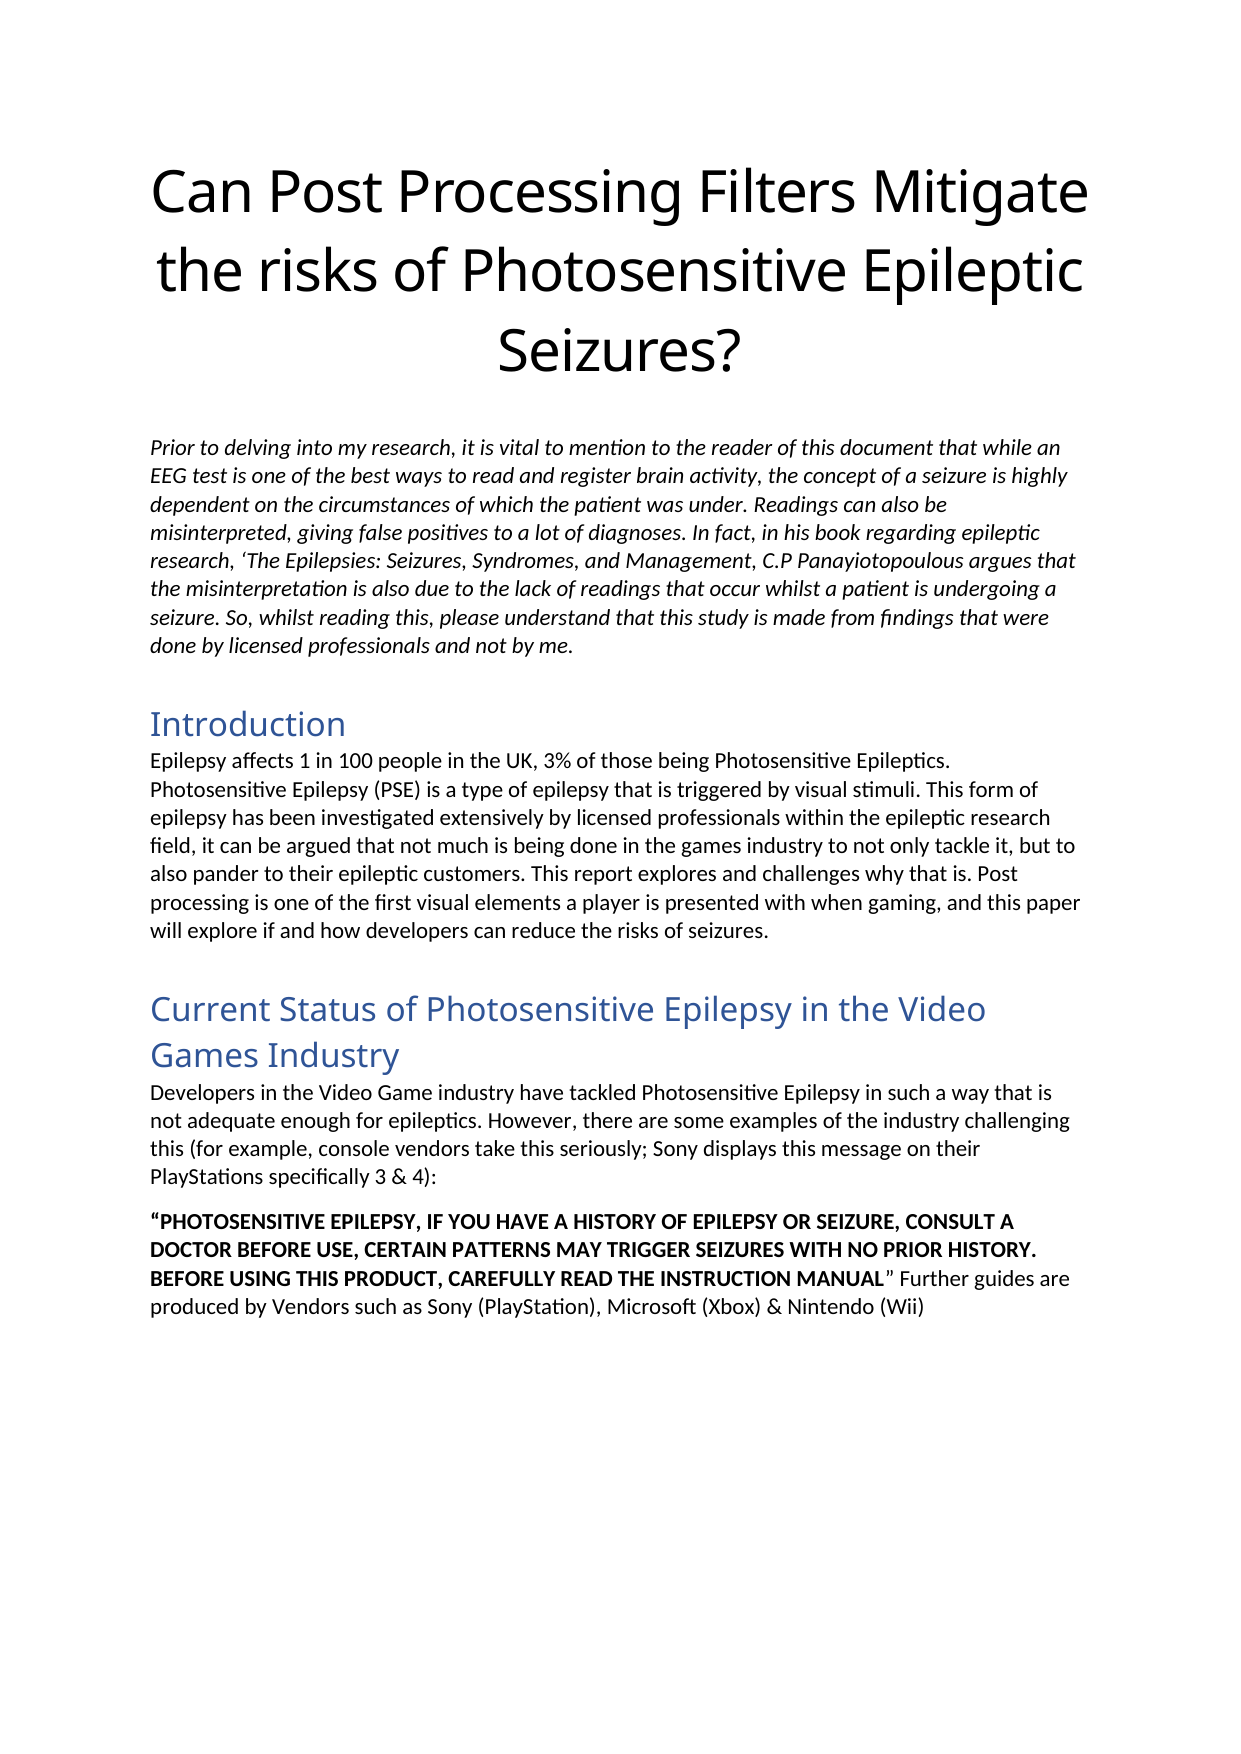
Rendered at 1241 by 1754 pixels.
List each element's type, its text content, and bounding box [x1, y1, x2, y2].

subtitle Introduction [150, 701, 1090, 746]
text Epilepsy affects 1 in 100 people in the UK, 3% of those being Photosensitive Epileptics. Photosensitive Epilepsy (PSE) is a type of epilepsy that is triggered by visual stimuli. This form of epilepsy has been investigated extensively by licensed professionals within the epileptic research field, it can be argued that not much is being done in the games industry to not only tackle it, but to also pander to their epileptic customers. This report explores and challenges why that is. Post processing is one of the first visual elements a player is presented with when gaming, and this paper will explore if and how developers can reduce the risks of seizures. [150, 747, 1090, 944]
title Can Post Processing Filters Mitigate the risks of Photosensitive Epileptic Seizures? [150, 150, 1090, 388]
text Developers in the Video Game industry have tackled Photosensitive Epilepsy in such a way that is not adequate enough for epileptics. However, there are some examples of the industry challenging this (for example, console vendors take this seriously; Sony displays this message on their PlayStations specifically 3 & 4): [150, 1078, 1090, 1190]
text “PHOTOSENSITIVE EPILEPSY, IF YOU HAVE A HISTORY OF EPILEPSY OR SEIZURE, CONSULT A DOCTOR BEFORE USE, CERTAIN PATTERNS MAY TRIGGER SEIZURES WITH NO PRIOR HISTORY. BEFORE USING THIS PRODUCT, CAREFULLY READ THE INSTRUCTION MANUAL” Further guides are produced by Vendors such as Sony (PlayStation), Microsoft (Xbox) & Nintendo (Wii) [150, 1207, 1090, 1320]
subtitle Current Status of Photosensitive Epilepsy in the Video Games Industry [150, 986, 1090, 1077]
text Prior to delving into my research, it is vital to mention to the reader of this document that while an EEG test is one of the best ways to read and register brain activity, the concept of a seizure is highly dependent on the circumstances of which the patient was under. Readings can also be misinterpreted, giving false positives to a lot of diagnoses. In fact, in his book regarding epileptic research, ‘The Epilepsies: Seizures, Syndromes, and Management, C.P Panayiotopoulous argues that the misinterpretation is also due to the lack of readings that occur whilst a patient is undergoing a seizure. So, whilst reading this, please understand that this study is made from findings that were done by licensed professionals and not by me. [150, 433, 1090, 659]
